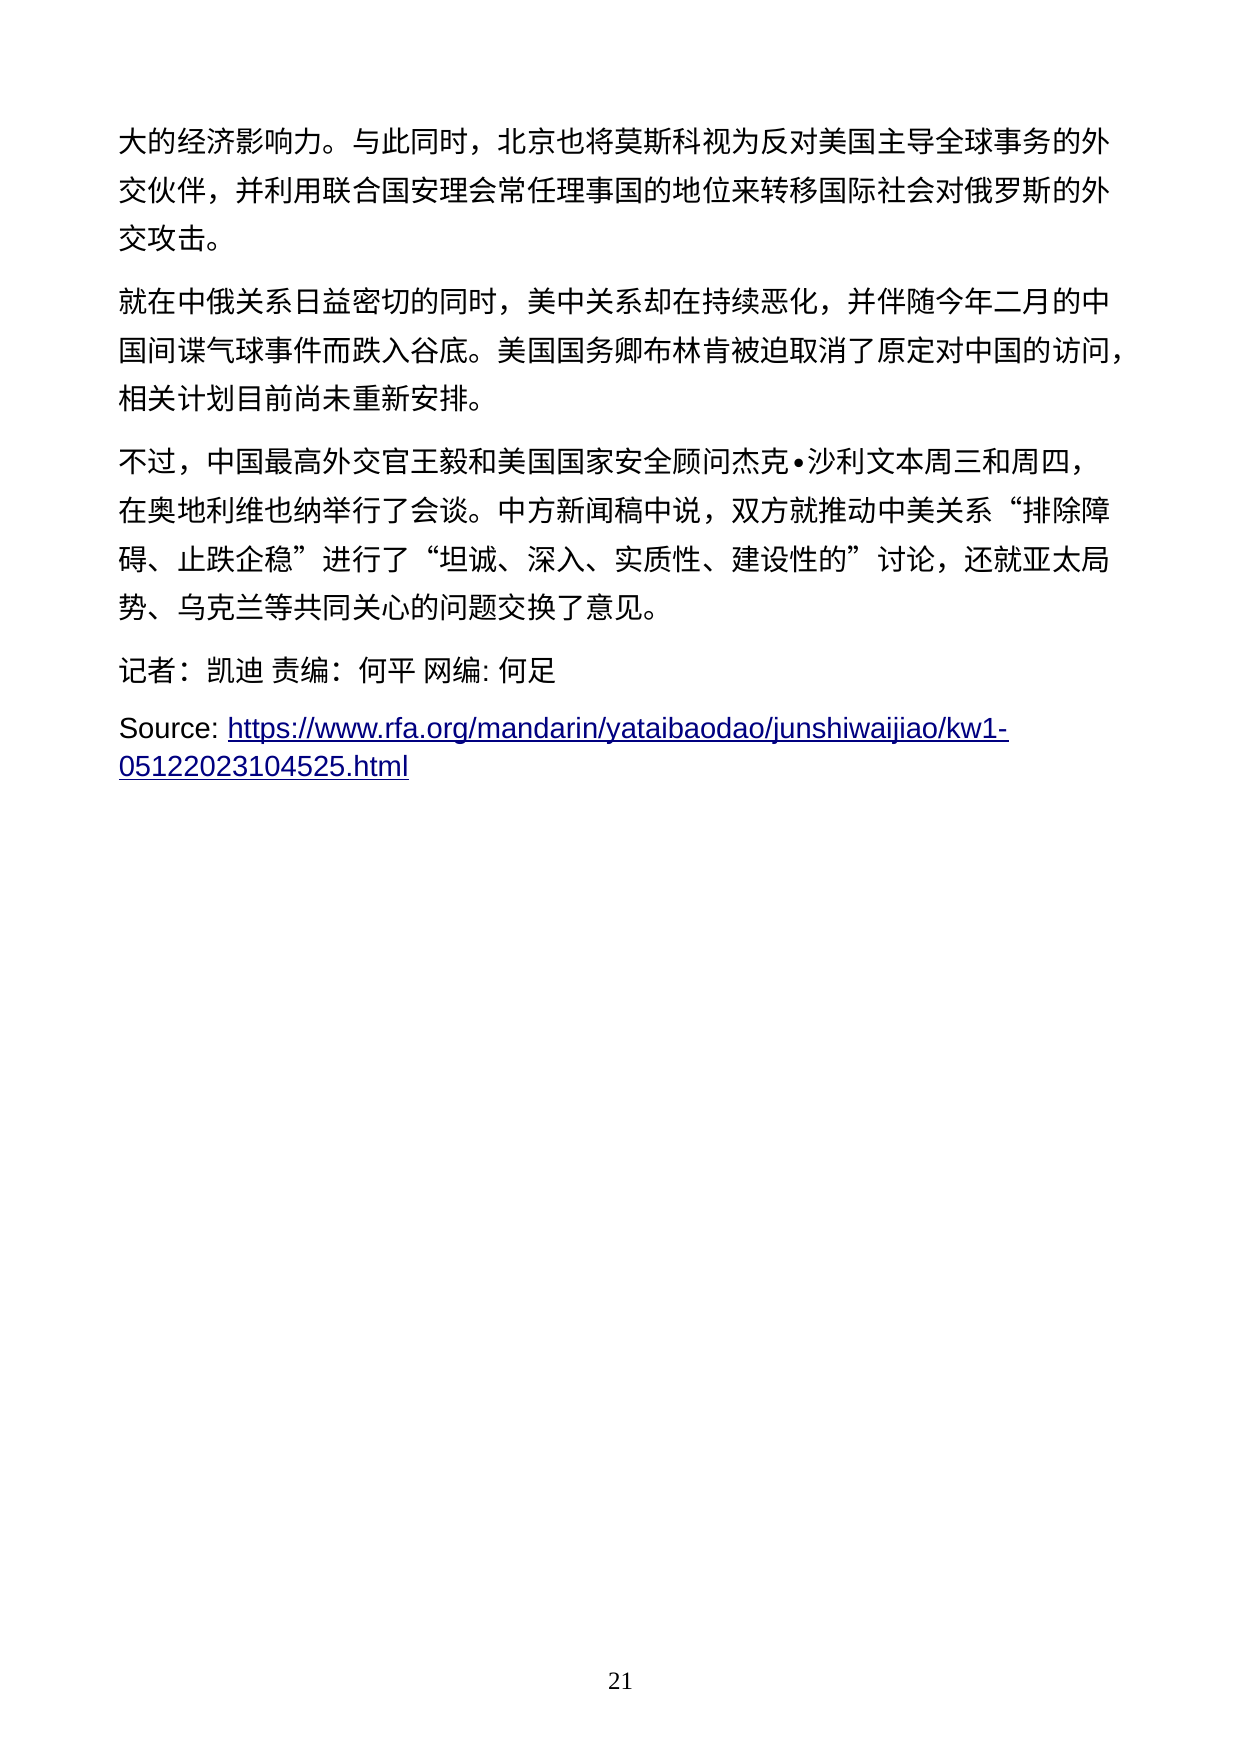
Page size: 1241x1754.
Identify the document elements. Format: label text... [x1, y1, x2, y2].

text Source: https://www.rfa.org/mandarin/yataibaodao/junshiwaijiao/kw1-05122023104525.html [118, 711, 1122, 783]
text 记者：凯迪 责编：何平 网编: 何足 [118, 648, 1122, 690]
text 大的经济影响力。与此同时，北京也将莫斯科视为反对美国主导全球事务的外交伙伴，并利用联合国安理会常任理事国的地位来转移国际社会对俄罗斯的外交攻击。 [118, 118, 1122, 258]
text 就在中俄关系日益密切的同时，美中关系却在持续恶化，并伴随今年二月的中国间谍气球事件而跌入谷底。美国国务卿布林肯被迫取消了原定对中国的访问，相关计划目前尚未重新安排。 [118, 279, 1122, 418]
text 不过，中国最高外交官王毅和美国国家安全顾问杰克∙沙利文本周三和周四，在奥地利维也纳举行了会谈。中方新闻稿中说，双方就推动中美关系“排除障碍、止跌企稳”进行了“坦诚、深入、实质性、建设性的”讨论，还就亚太局势、乌克兰等共同关心的问题交换了意见。 [118, 439, 1122, 627]
